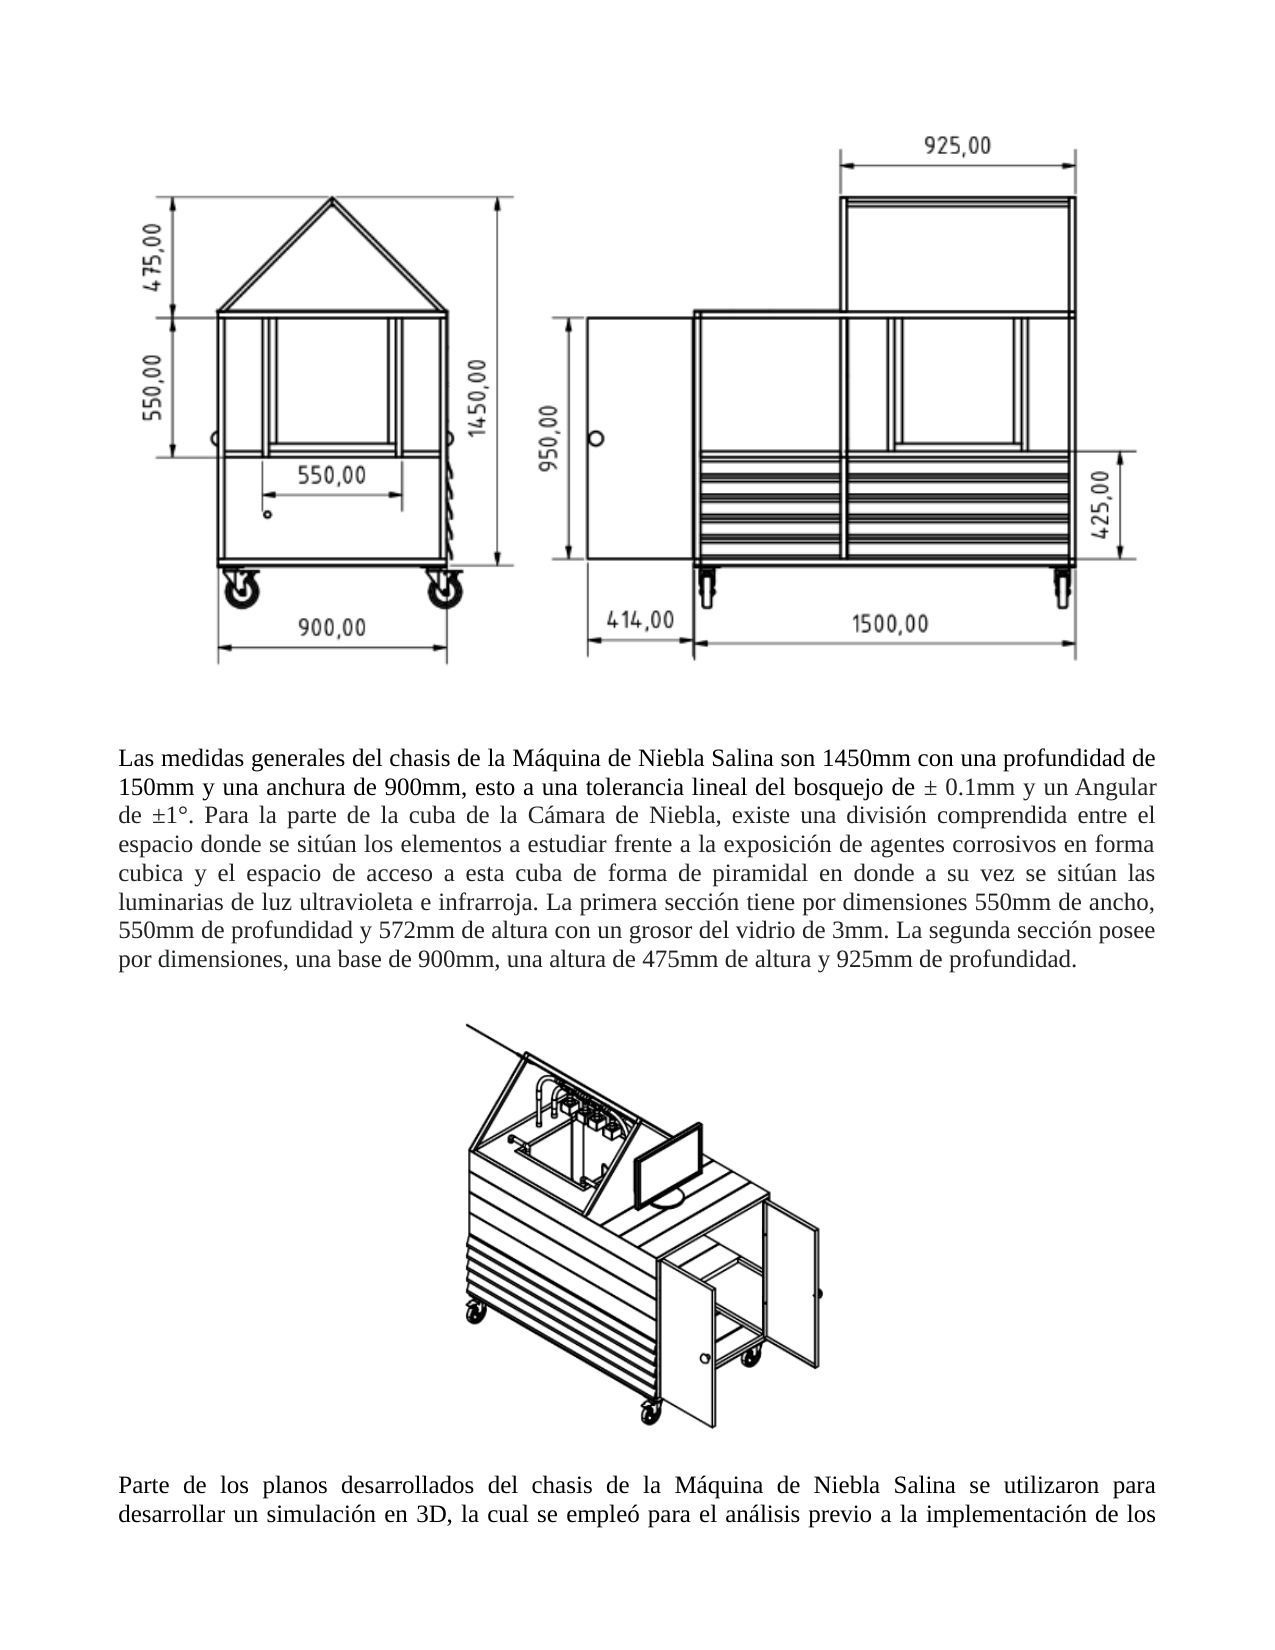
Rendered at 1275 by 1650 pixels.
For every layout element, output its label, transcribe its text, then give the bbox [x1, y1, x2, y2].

text Las medidas generales del chasis de la Máquina de Niebla Salina son 1450mm con una profundidad de 150mm y una anchura de 900mm, esto a una tolerancia lineal del bosquejo de ± 0.1mm y un Angular de ±1°. Para la parte de la cuba de la Cámara de Niebla, existe una división comprendida entre el espacio donde se sitúan los elementos a estudiar frente a la exposición de agentes corrosivos en forma cubica y el espacio de acceso a esta cuba de forma de piramidal en donde a su vez se sitúan las luminarias de luz ultravioleta e infrarroja. La primera sección tiene por dimensiones 550mm de ancho, 550mm de profundidad y 572mm de altura con un grosor del vidrio de 3mm. La segunda sección posee por dimensiones, una base de 900mm, una altura de 475mm de altura y 925mm de profundidad. [118, 743, 1157, 973]
text Parte de los planos desarrollados del chasis de la Máquina de Niebla Salina se utilizaron para desarrollar un simulación en 3D, la cual se empleó para el análisis previo a la implementación de los [118, 1470, 1157, 1527]
